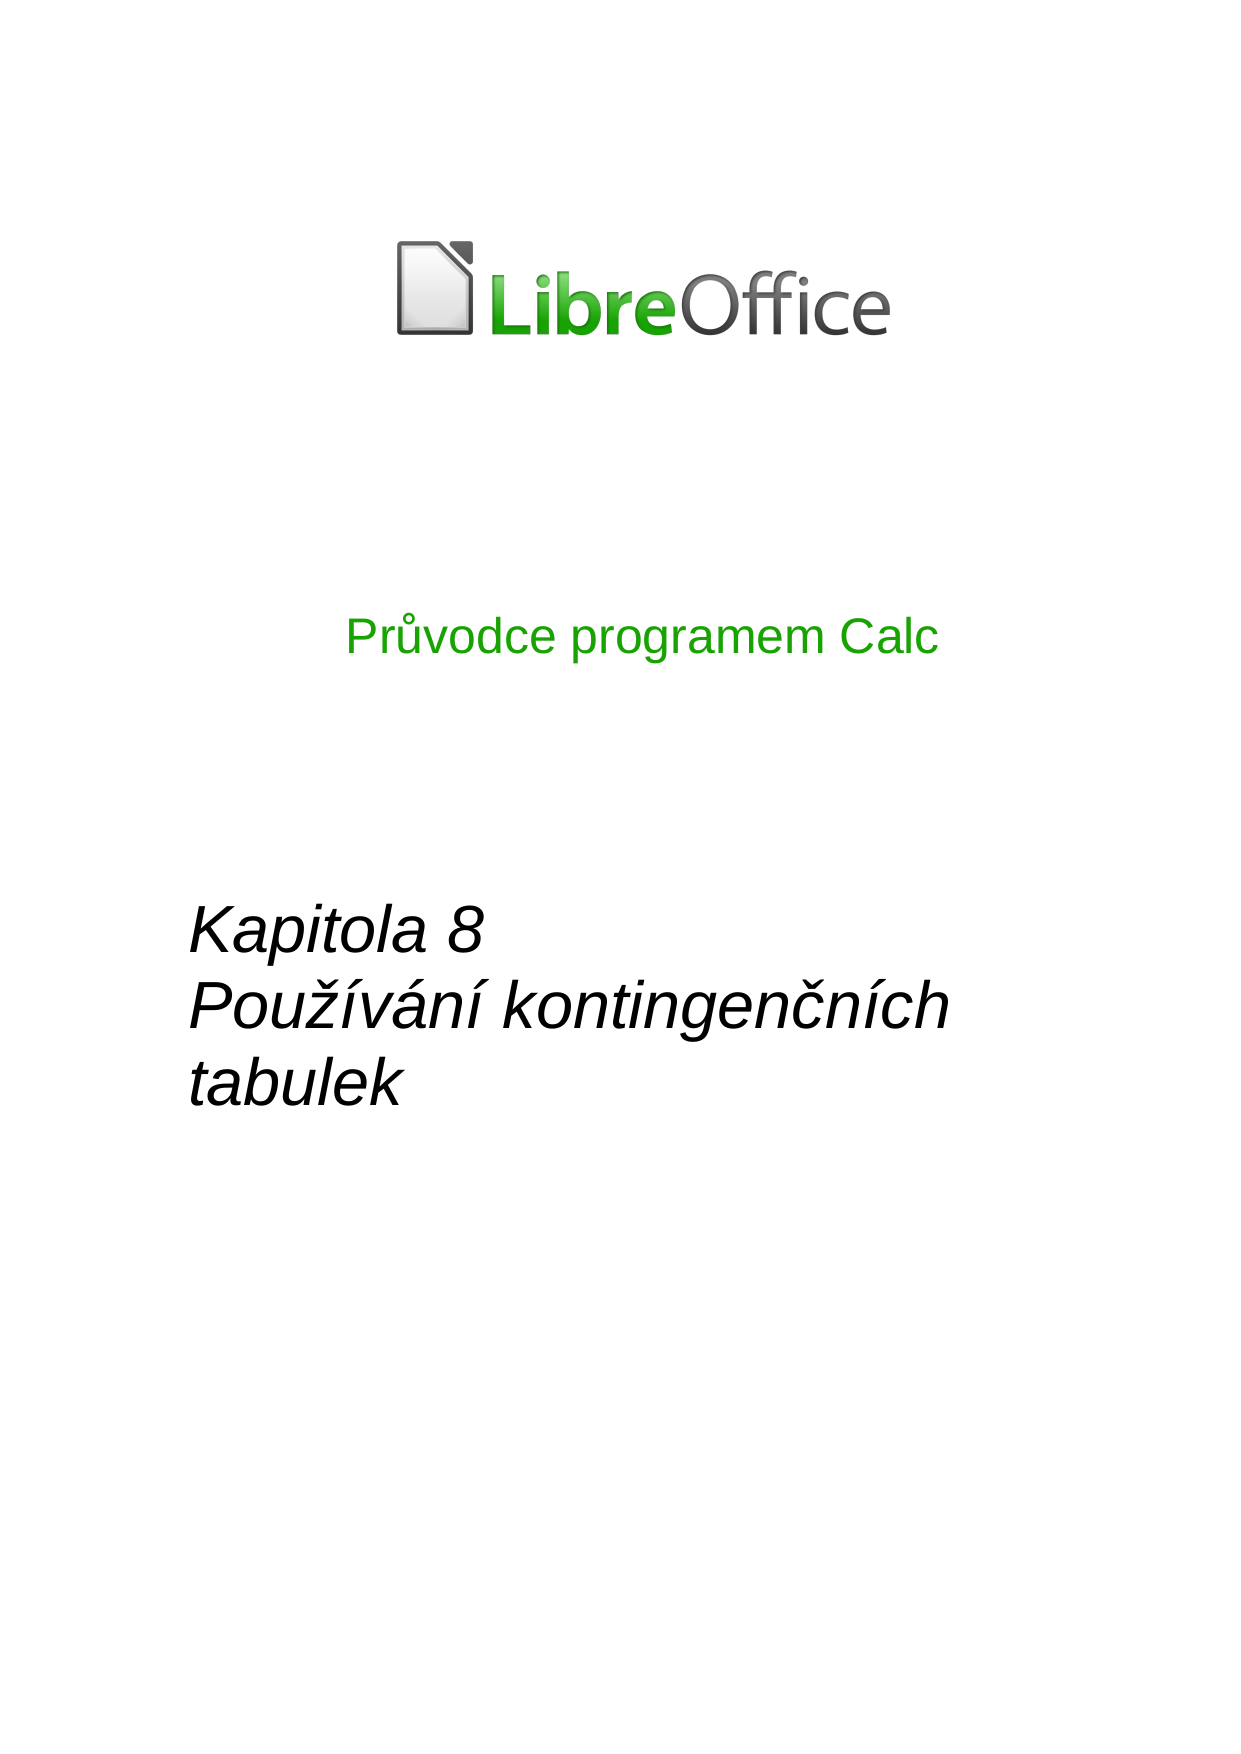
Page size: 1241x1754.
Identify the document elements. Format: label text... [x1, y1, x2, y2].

text Průvodce programem Calc [188, 607, 1098, 664]
title Kapitola 8 Používání kontingenčních tabulek [188, 889, 1098, 1119]
picture [392, 236, 893, 342]
